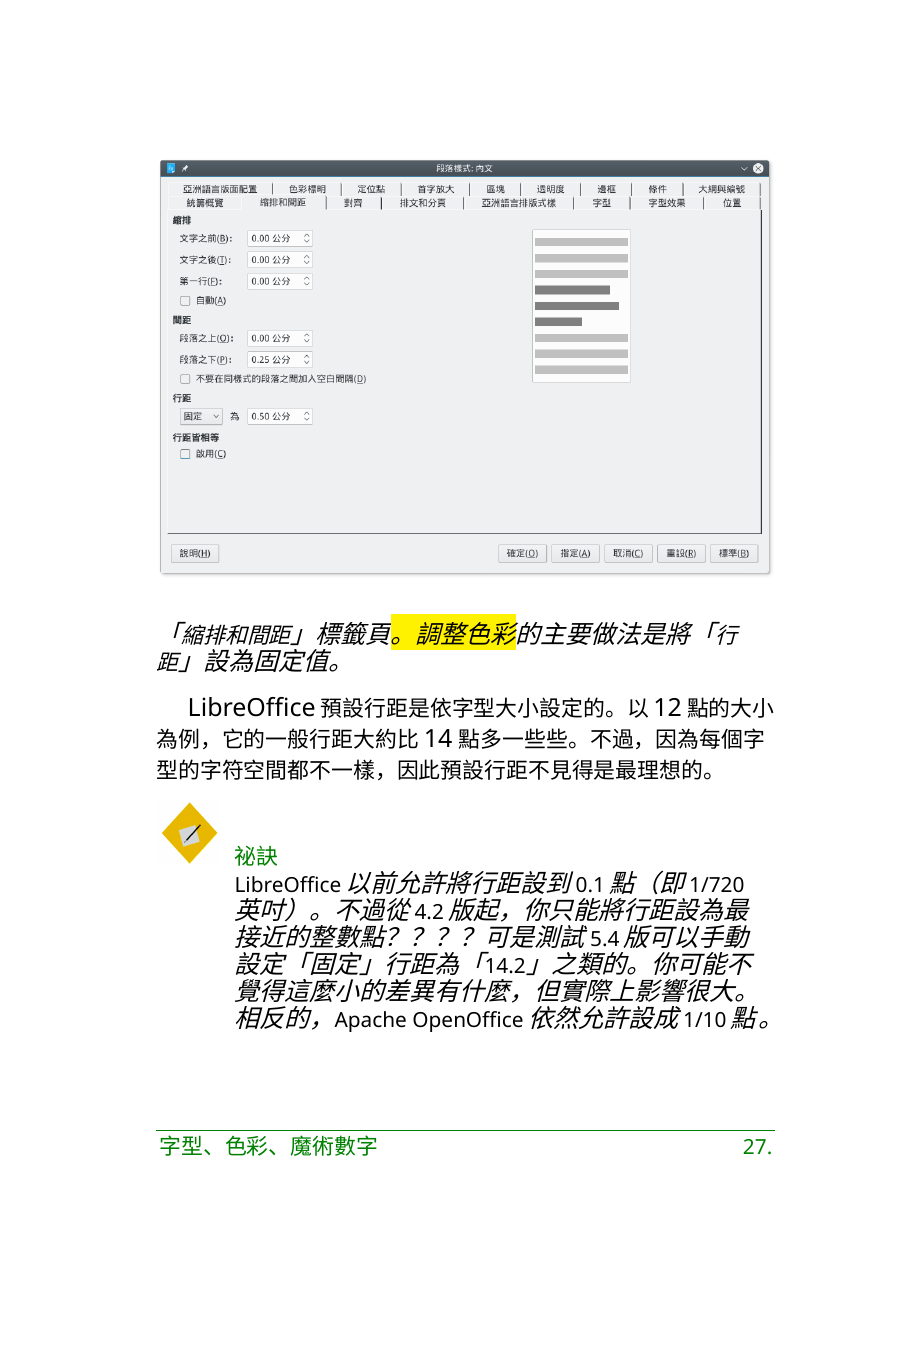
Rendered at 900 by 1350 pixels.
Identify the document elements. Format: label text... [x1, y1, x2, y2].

picture [156, 156, 775, 580]
picture [157, 801, 220, 865]
table_header [156, 125, 775, 156]
table_header [156, 580, 775, 613]
text LibreOffice預設行距是依字型大小設定的。以12點的大小為例，它的一般行距大約比 14 點多一些些。不過，因為每個字型的字符空間都不一樣，因此預設行距不見得是最理想的。 [156, 691, 775, 785]
text LibreOffice以前允許將行距設到0.1點（即1/720 英吋）。不過從4.2版起，你只能將行距設為最接近的整數點？？？？可是測試 5.4版可以手動設定「固定」行距為「14.2」之類的。你可能不覺得這麼小的差異有什麼，但實際上影響很大。相反的，Apache OpenOffice依然允許設成1/10點。 [234, 870, 775, 1033]
table_cell 「縮排和間距」標籤頁。調整色彩的主要做法是將「行距」設為固定值。 [156, 614, 775, 676]
list 祕訣 [156, 801, 775, 870]
